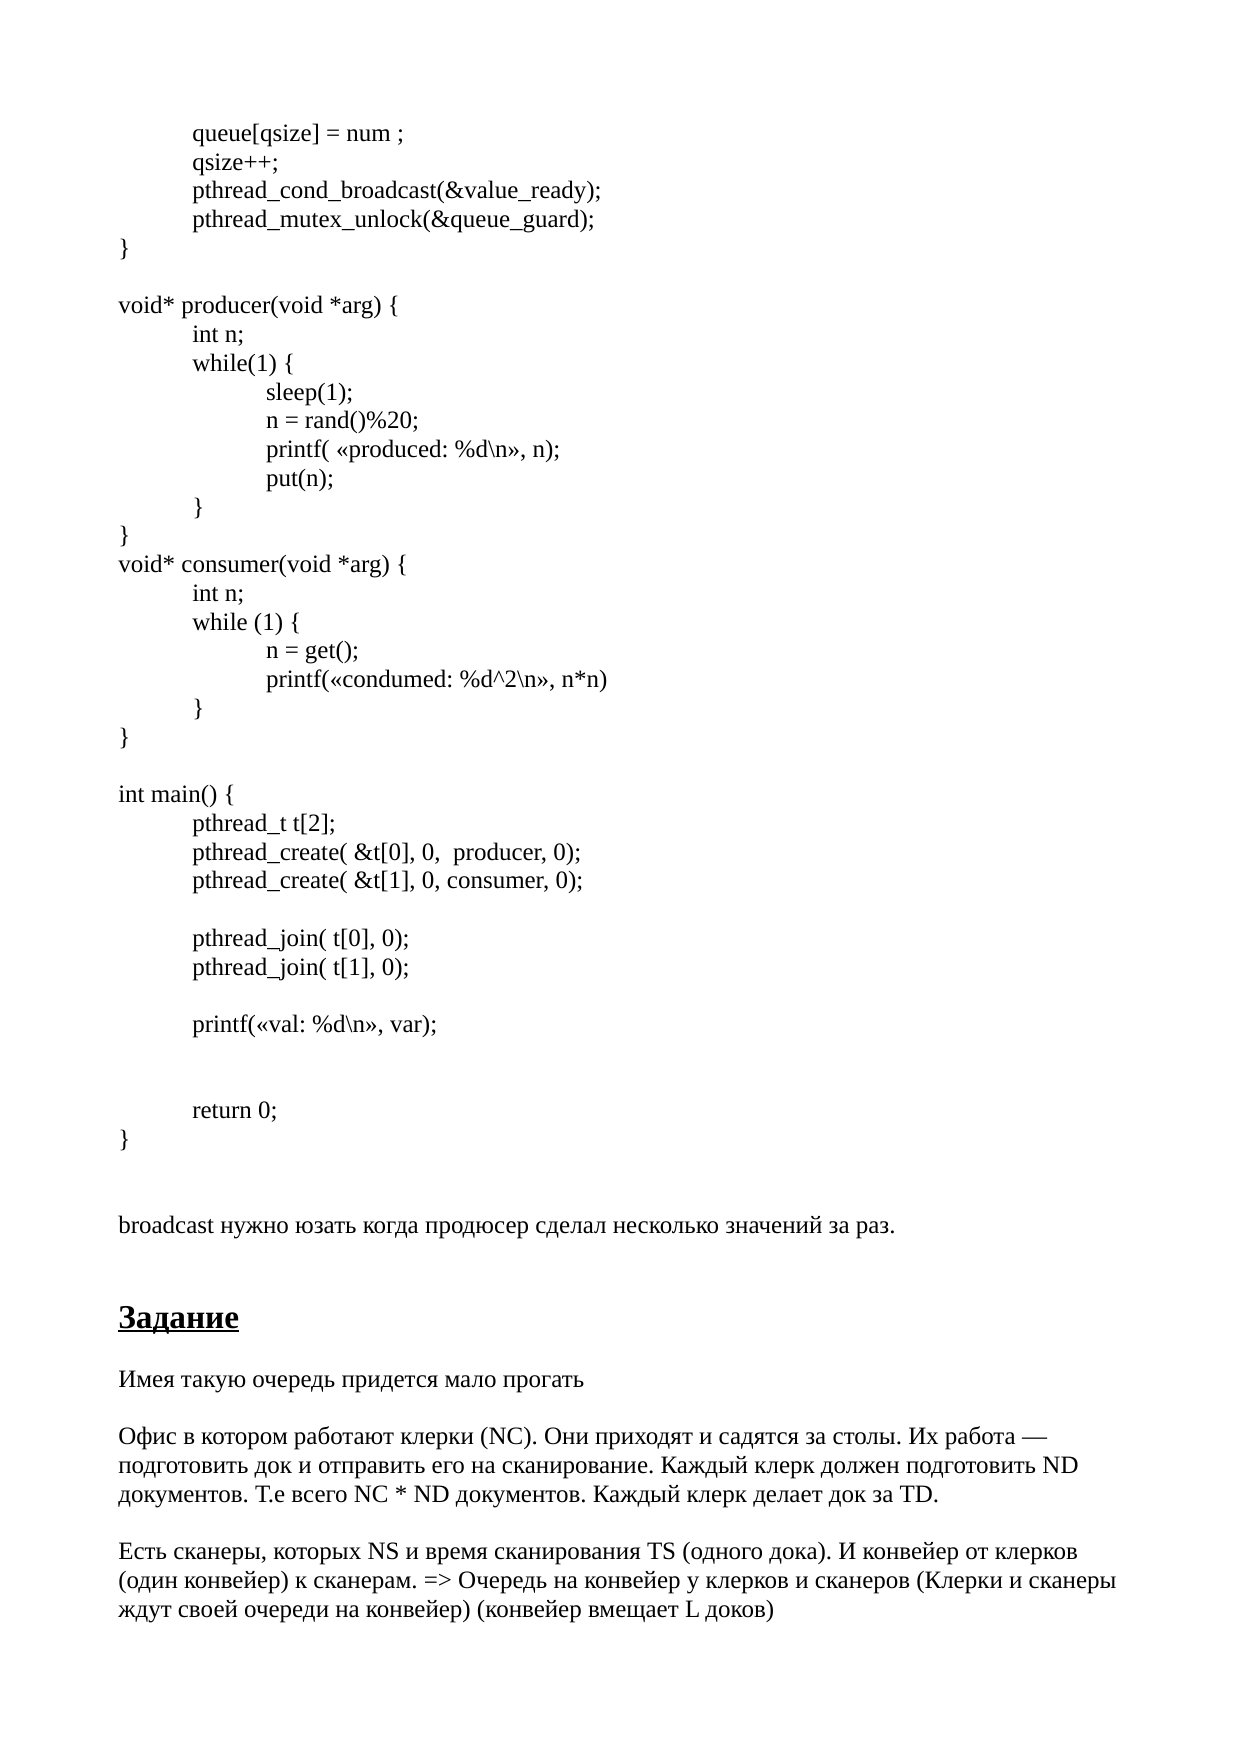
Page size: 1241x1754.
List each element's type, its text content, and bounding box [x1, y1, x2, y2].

text Задание [118, 1297, 1122, 1335]
text } [118, 233, 1122, 262]
text return 0; [118, 1096, 1122, 1124]
text } [118, 693, 1122, 722]
text printf(«val: %d\n», var); [118, 1009, 1122, 1038]
text } [118, 1124, 1122, 1153]
text pthread_create( &t[0], 0, producer, 0); [118, 837, 1122, 866]
text pthread_join( t[1], 0); [118, 952, 1122, 981]
text qsize++; [118, 147, 1122, 176]
text while (1) { [118, 607, 1122, 636]
text } [118, 521, 1122, 549]
text printf( «produced: %d\n», n); [118, 434, 1122, 463]
text } [118, 722, 1122, 751]
text } [118, 492, 1122, 521]
text Имея такую очередь придется мало прогать [118, 1364, 1122, 1393]
text pthread_t t[2]; [118, 808, 1122, 837]
text void* producer(void *arg) { [118, 291, 1122, 319]
text n = get(); [118, 636, 1122, 664]
text put(n); [118, 463, 1122, 492]
text pthread_mutex_unlock(&queue_guard); [118, 204, 1122, 233]
text int n; [118, 578, 1122, 607]
text Офис в котором работают клерки (NC). Они приходят и садятся за столы. Их работа — подготовить док и отправить его на сканирование. Каждый клерк должен подготовить ND документов. Т.е всего NC * ND документов. Каждый клерк делает док за TD. [118, 1421, 1122, 1508]
text Есть сканеры, которых NS и время сканирования TS (одного дока). И конвейер от клерков (один конвейер) к сканерам. => Очередь на конвейер у клерков и сканеров (Клерки и сканеры ждут своей очереди на конвейер) (конвейер вмещает L доков) [118, 1536, 1122, 1623]
text sleep(1); [118, 377, 1122, 406]
text while(1) { [118, 348, 1122, 377]
text pthread_create( &t[1], 0, consumer, 0); [118, 866, 1122, 894]
text queue[qsize] = num ; [118, 118, 1122, 147]
text pthread_cond_broadcast(&value_ready); [118, 176, 1122, 204]
text n = rand()%20; [118, 406, 1122, 434]
text pthread_join( t[0], 0); [118, 923, 1122, 952]
text int n; [118, 319, 1122, 348]
text printf(«condumed: %d^2\n», n*n) [118, 664, 1122, 693]
text int main() { [118, 779, 1122, 808]
text broadcast нужно юзать когда продюсер сделал несколько значений за раз. [118, 1211, 1122, 1239]
text void* consumer(void *arg) { [118, 549, 1122, 578]
